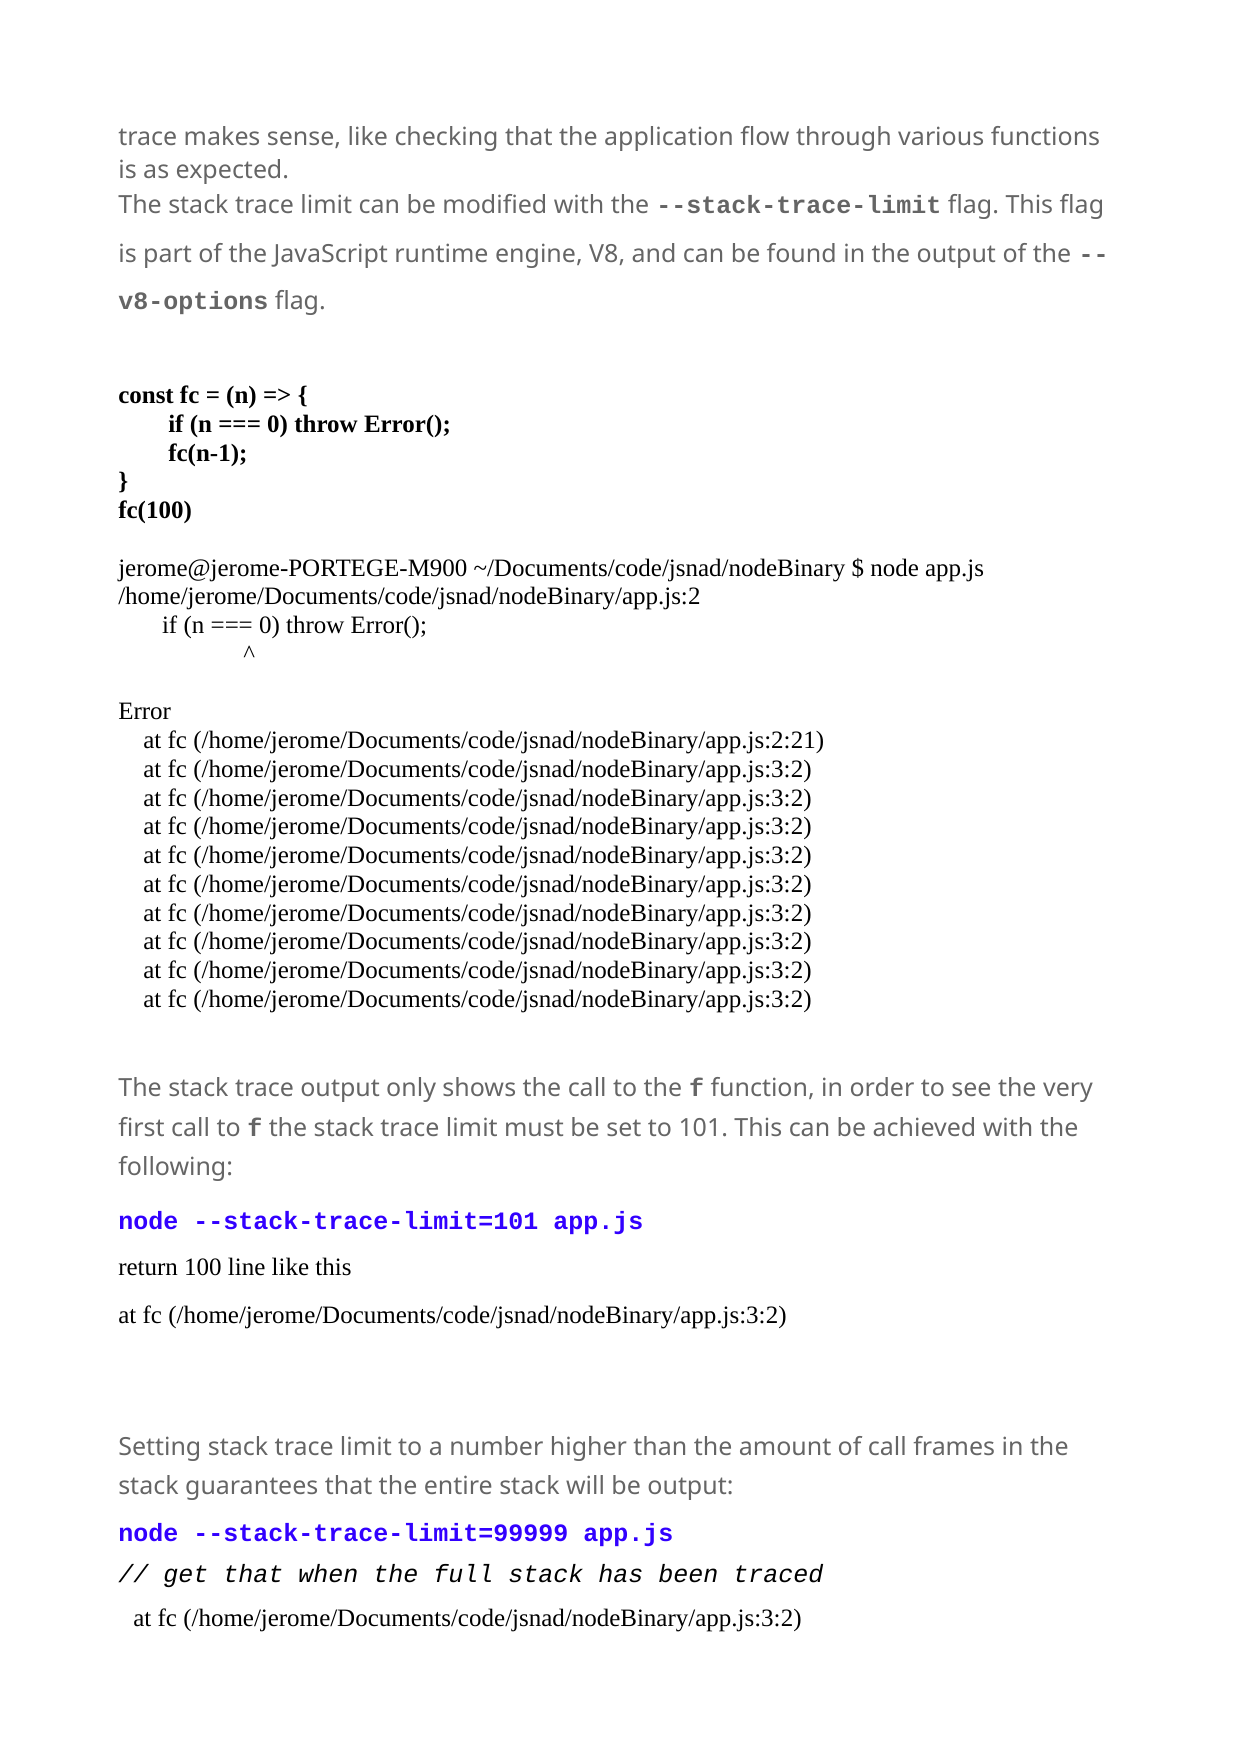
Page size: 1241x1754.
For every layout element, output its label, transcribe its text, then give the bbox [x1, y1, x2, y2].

text // get that when the full stack has been traced [118, 1562, 1122, 1590]
text if (n === 0) throw Error(); [118, 409, 1122, 438]
text ^ [118, 639, 1122, 668]
text jerome@jerome-PORTEGE-M900 ~/Documents/code/jsnad/nodeBinary $ node app.js [118, 553, 1122, 581]
text const fc = (n) => { [118, 380, 1122, 409]
text fc(100) [118, 495, 1122, 524]
text at fc (/home/jerome/Documents/code/jsnad/nodeBinary/app.js:3:2) [118, 783, 1122, 811]
text /home/jerome/Documents/code/jsnad/nodeBinary/app.js:2 [118, 581, 1122, 610]
text at fc (/home/jerome/Documents/code/jsnad/nodeBinary/app.js:3:2) [118, 811, 1122, 840]
text at fc (/home/jerome/Documents/code/jsnad/nodeBinary/app.js:3:2) [118, 1603, 1122, 1634]
text at fc (/home/jerome/Documents/code/jsnad/nodeBinary/app.js:3:2) [118, 869, 1122, 898]
text node --stack-trace-limit=99999 app.js [118, 1521, 1122, 1549]
text at fc (/home/jerome/Documents/code/jsnad/nodeBinary/app.js:3:2) [118, 754, 1122, 783]
text at fc (/home/jerome/Documents/code/jsnad/nodeBinary/app.js:3:2) [118, 898, 1122, 926]
text node --stack-trace-limit=101 app.js [118, 1203, 1122, 1237]
text Error [118, 696, 1122, 725]
text at fc (/home/jerome/Documents/code/jsnad/nodeBinary/app.js:3:2) [118, 926, 1122, 955]
text at fc (/home/jerome/Documents/code/jsnad/nodeBinary/app.js:3:2) [118, 1300, 1122, 1362]
text at fc (/home/jerome/Documents/code/jsnad/nodeBinary/app.js:3:2) [118, 984, 1122, 1013]
text Setting stack trace limit to a number higher than the amount of call frames in the stack guarantees that the entire stack will be output: [118, 1428, 1122, 1501]
text trace makes sense, like checking that the application flow through various functions is as expected. [118, 118, 1122, 186]
text } [118, 466, 1122, 495]
text at fc (/home/jerome/Documents/code/jsnad/nodeBinary/app.js:3:2) [118, 840, 1122, 869]
text fc(n-1); [118, 438, 1122, 466]
text return 100 line like this [118, 1252, 1122, 1281]
text The stack trace output only shows the call to the f function, in order to see the very first call to f the stack trace limit must be set to 101. This can be achieved with the following: [118, 1070, 1122, 1183]
text The stack trace limit can be modified with the --stack-trace-limit flag. This flag is part of the JavaScript runtime engine, V8, and can be found in the output of the --v8-options flag. [118, 186, 1122, 317]
text if (n === 0) throw Error(); [118, 610, 1122, 639]
text at fc (/home/jerome/Documents/code/jsnad/nodeBinary/app.js:3:2) [118, 955, 1122, 984]
text at fc (/home/jerome/Documents/code/jsnad/nodeBinary/app.js:2:21) [118, 725, 1122, 754]
